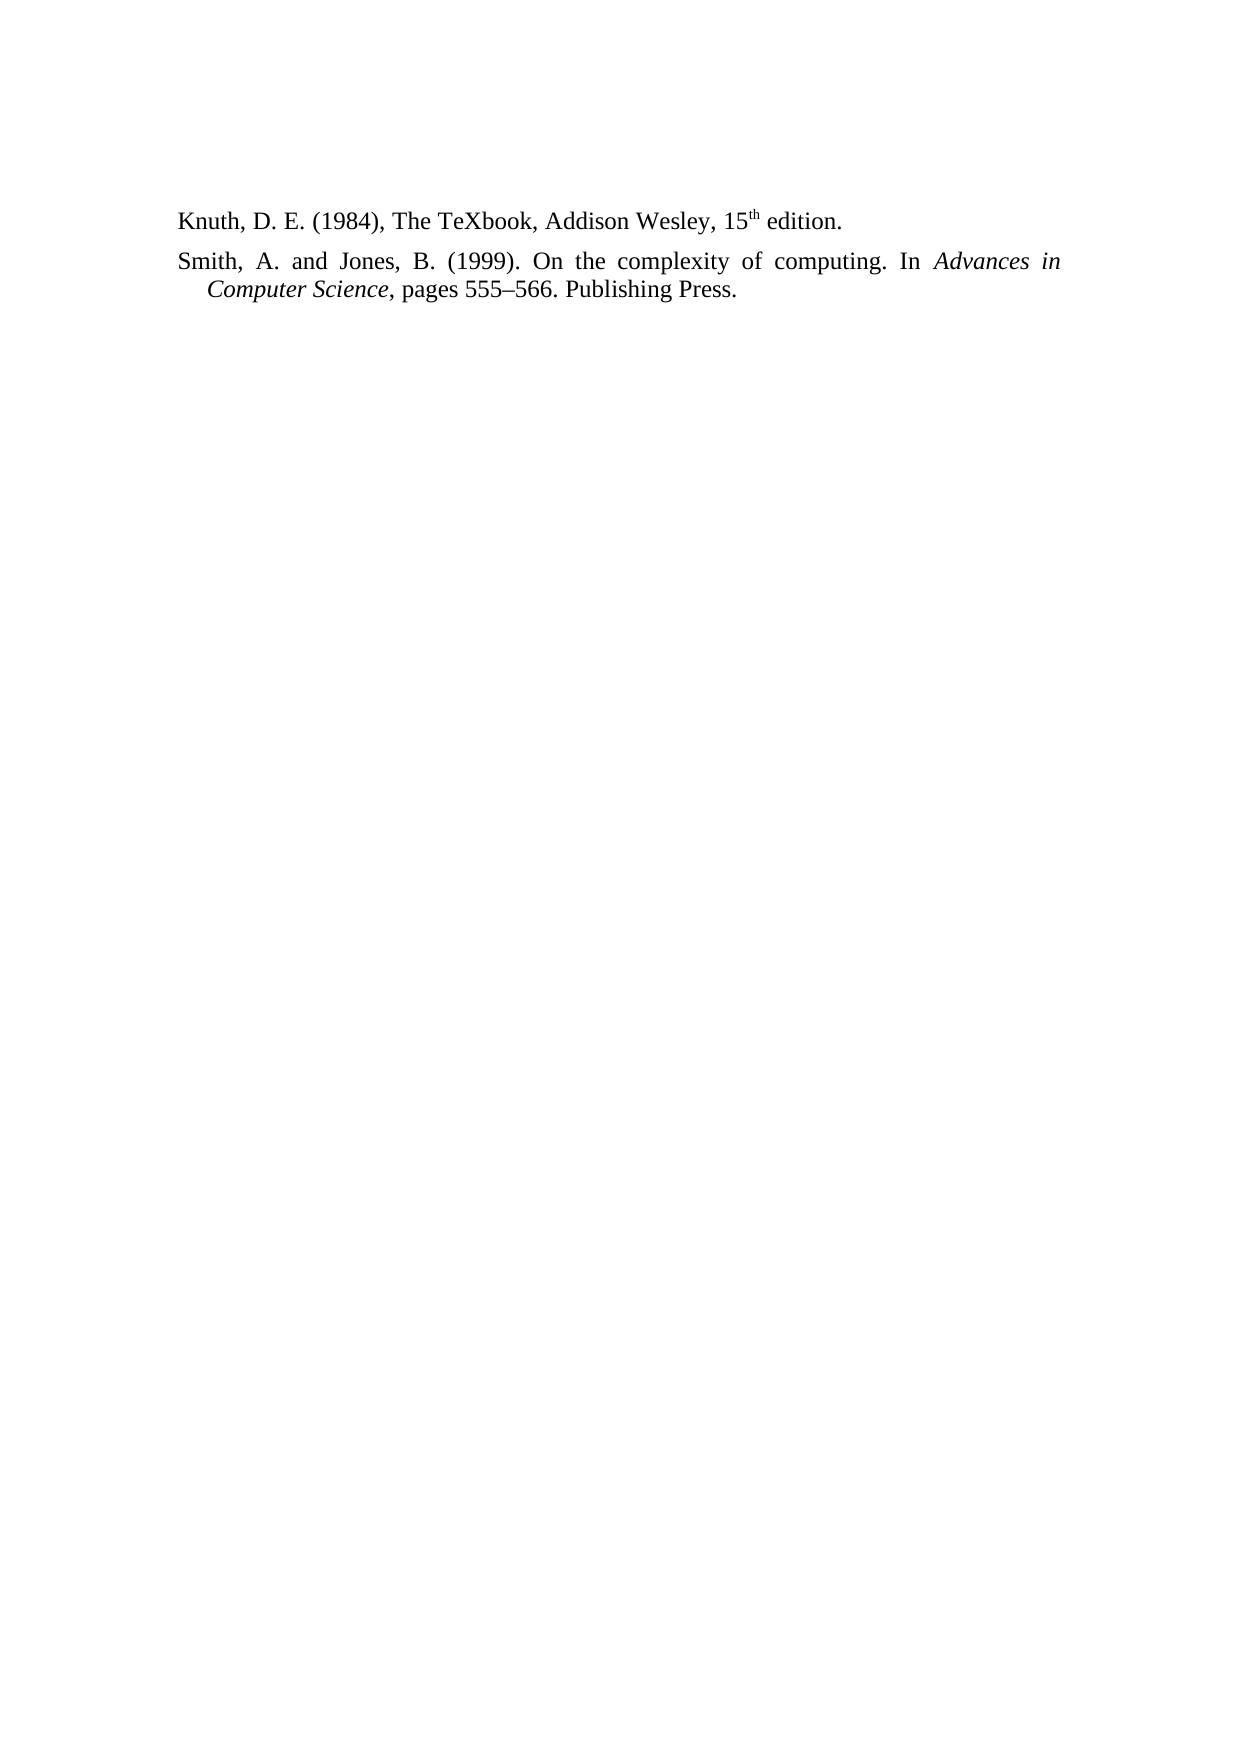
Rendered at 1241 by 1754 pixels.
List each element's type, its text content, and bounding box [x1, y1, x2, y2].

text Knuth, D. E. (1984), The TeXbook, Addison Wesley, 15th edition. [177, 207, 1063, 235]
text Smith, A. and Jones, B. (1999). On the complexity of computing. In Advances in Computer Science, pages 555–566. Publishing Press. [177, 247, 1063, 303]
